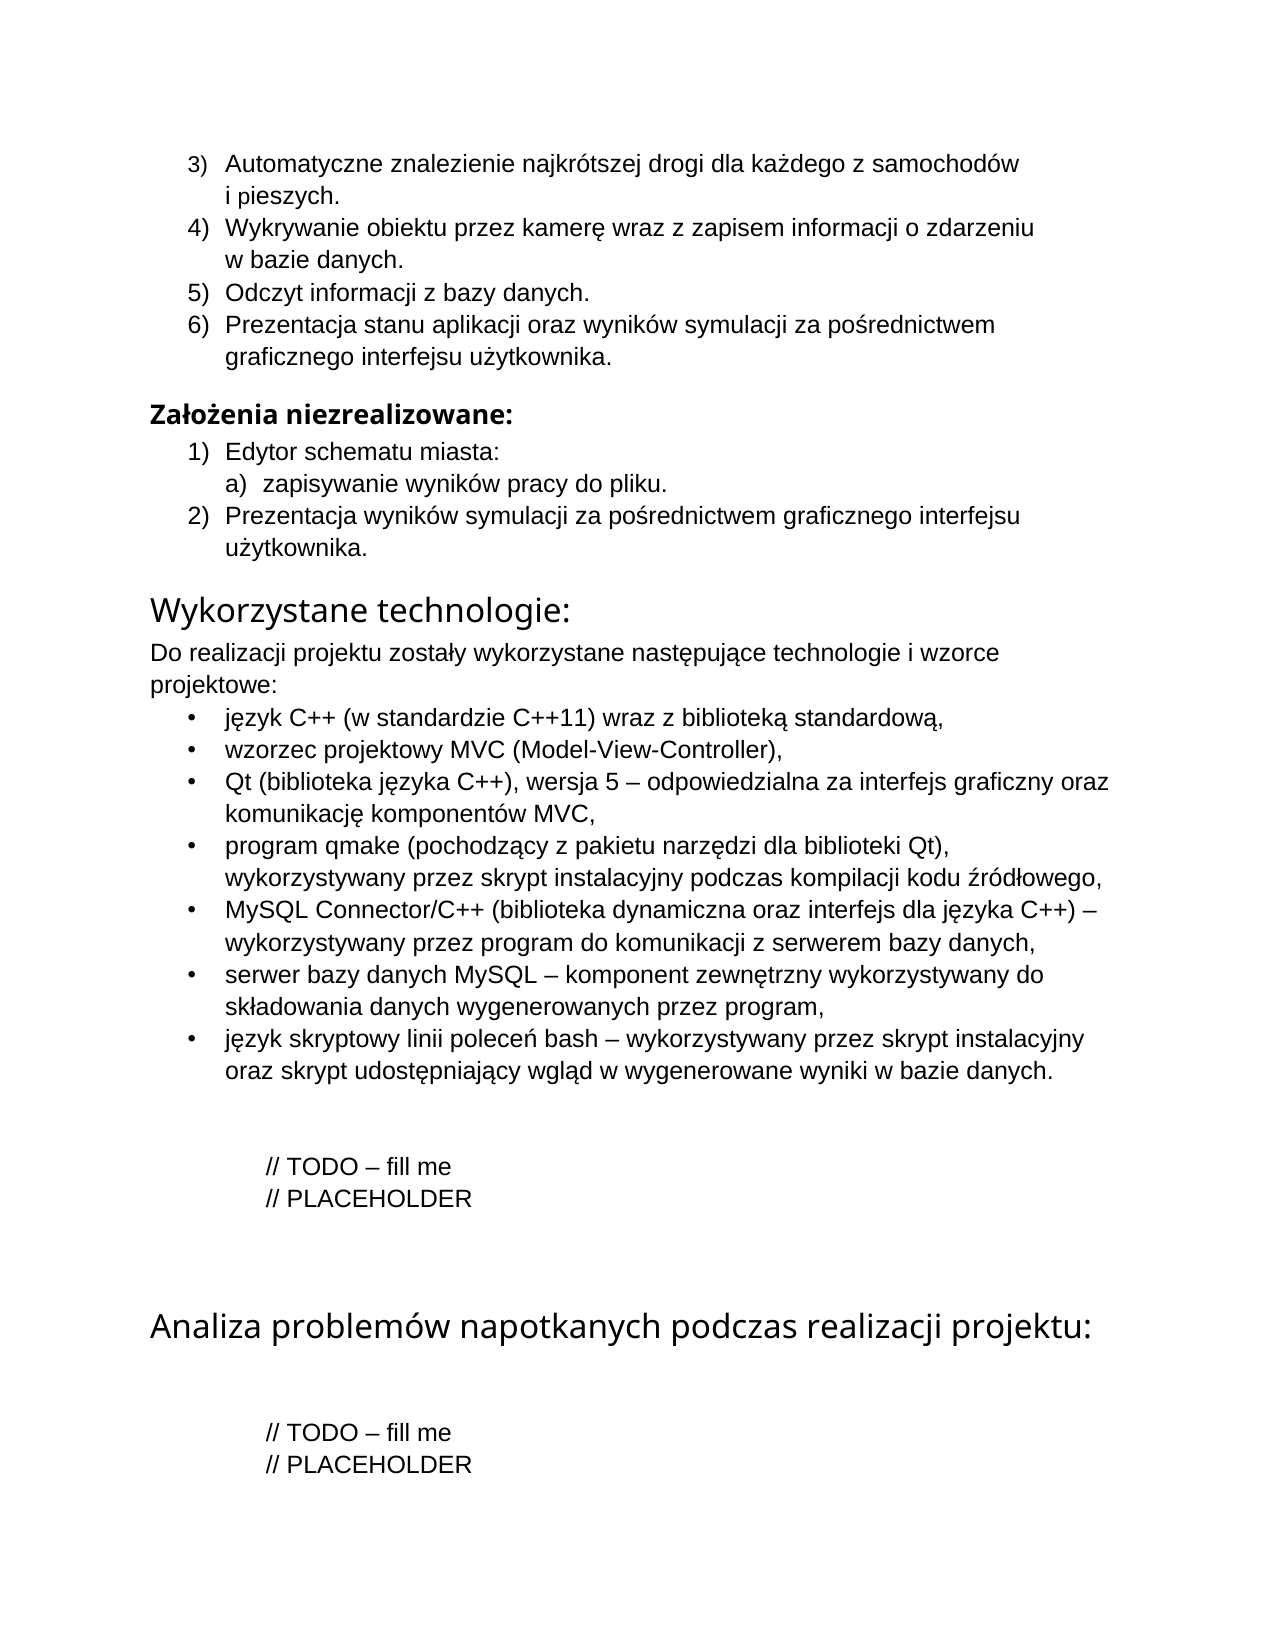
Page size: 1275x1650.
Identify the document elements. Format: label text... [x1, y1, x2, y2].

list język skryptowy linii poleceń bash – wykorzystywany przez skrypt instalacyjny oraz skrypt udostępniający wgląd w wygenerowane wyniki w bazie danych. [187, 1025, 1125, 1085]
list Prezentacja wyników symulacji za pośrednictwem graficznego interfejsu użytkownika. [187, 502, 1125, 562]
text // TODO – fill me [150, 1153, 1125, 1181]
list Odczyt informacji z bazy danych. [187, 278, 1125, 306]
list Wykrywanie obiektu przez kamerę wraz z zapisem informacji o zdarzeniu w bazie danych. [187, 214, 1125, 274]
list program qmake (pochodzący z pakietu narzędzi dla biblioteki Qt), wykorzystywany przez skrypt instalacyjny podczas kompilacji kodu źródłowego, [187, 832, 1125, 892]
text // PLACEHOLDER [150, 1185, 1125, 1213]
text // PLACEHOLDER [150, 1451, 1125, 1479]
list MySQL Connector/C++ (biblioteka dynamiczna oraz interfejs dla języka C++) – wykorzystywany przez program do komunikacji z serwerem bazy danych, [187, 896, 1125, 956]
text // TODO – fill me [150, 1419, 1125, 1447]
subtitle Analiza problemów napotkanych podczas realizacji projektu: [150, 1302, 1125, 1348]
list wzorzec projektowy MVC (Model-View-Controller), [187, 736, 1125, 763]
list Qt (biblioteka języka C++), wersja 5 – odpowiedzialna za interfejs graficzny oraz komunikację komponentów MVC, [187, 768, 1125, 828]
list Prezentacja stanu aplikacji oraz wyników symulacji za pośrednictwem graficznego interfejsu użytkownika. [187, 310, 1125, 370]
subtitle Wykorzystane technologie: [150, 587, 1125, 632]
list język C++ (w standardzie C++11) wraz z biblioteką standardową, [187, 703, 1125, 731]
list zapisywanie wyników pracy do pliku. [225, 470, 1125, 498]
list Automatyczne znalezienie najkrótszej drogi dla każdego z samochodów i pieszych. [187, 150, 1125, 210]
subtitle Założenia niezrealizowane: [150, 395, 1125, 432]
list serwer bazy danych MySQL – komponent zewnętrzny wykorzystywany do składowania danych wygenerowanych przez program, [187, 961, 1125, 1021]
list Edytor schematu miasta: [187, 438, 1125, 466]
text Do realizacji projektu zostały wykorzystane następujące technologie i wzorce projektowe: [150, 639, 1125, 699]
